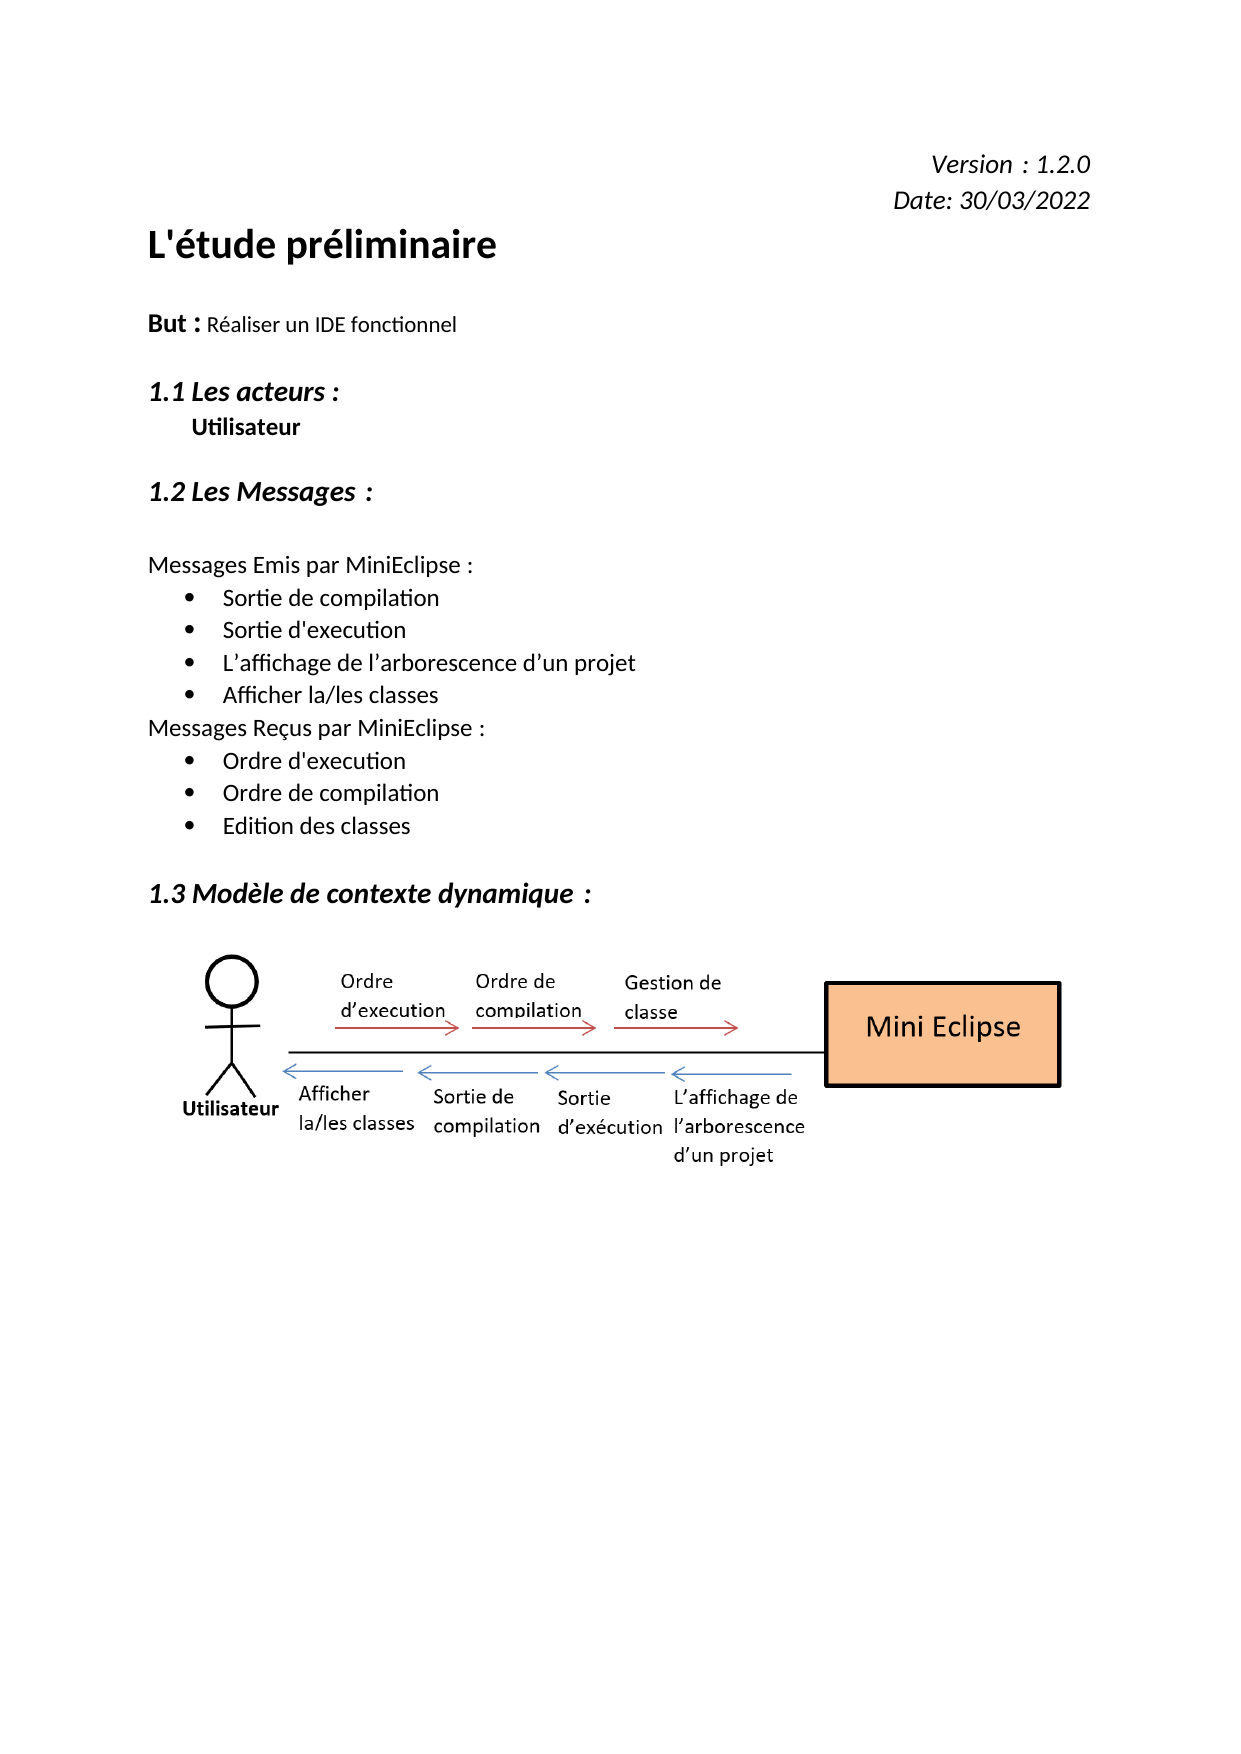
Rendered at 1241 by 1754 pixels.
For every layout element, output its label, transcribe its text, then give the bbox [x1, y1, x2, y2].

list Edition des classes [185, 810, 1093, 841]
text Version : 1.2.0 [148, 148, 1093, 181]
text Date: 30/03/2022 [148, 183, 1093, 216]
text L'étude préliminaire [148, 218, 1093, 269]
list Afficher la/les classes [185, 679, 1093, 710]
text Messages Reçus par MiniEclipse : [148, 712, 1093, 743]
list Les acteurs : Utilisateur [148, 373, 1093, 471]
list Les Messages : [148, 473, 1093, 547]
list L’affichage de l’arborescence d’un projet [185, 647, 1093, 677]
picture [147, 913, 1093, 1187]
text But : Réaliser un IDE fonctionnel [148, 302, 1093, 341]
list Ordre d'execution [185, 745, 1093, 775]
list Sortie d'execution [185, 614, 1093, 645]
text Messages Emis par MiniEclipse : [148, 549, 1093, 580]
text 1.3 Modèle de contexte dynamique : [148, 875, 1093, 911]
list Ordre de compilation [185, 777, 1093, 808]
list Sortie de compilation [185, 582, 1093, 612]
